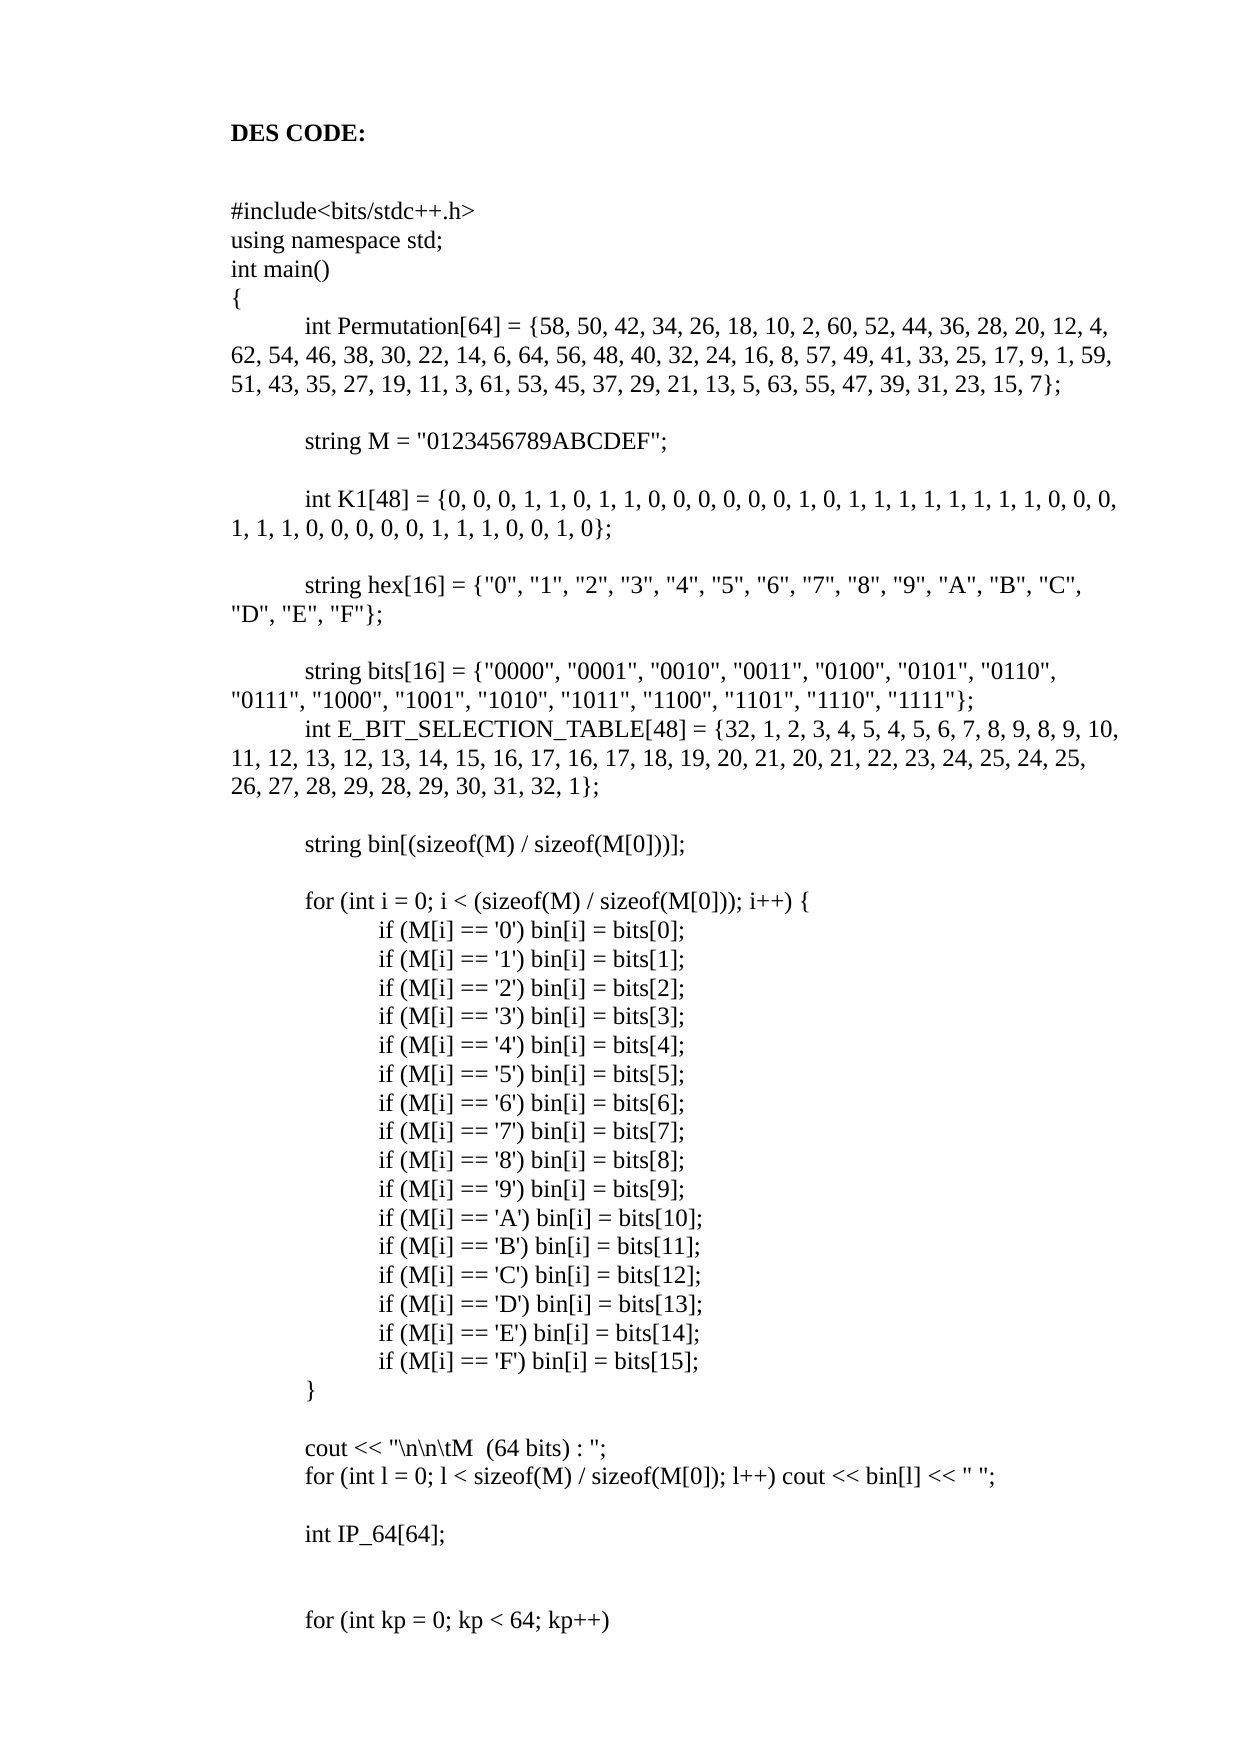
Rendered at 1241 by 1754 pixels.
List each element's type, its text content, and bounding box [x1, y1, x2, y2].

text if (M[i] == 'A') bin[i] = bits[10]; [231, 1203, 1122, 1231]
text for (int i = 0; i < (sizeof(M) / sizeof(M[0])); i++) { [231, 886, 1122, 915]
text if (M[i] == 'E') bin[i] = bits[14]; [231, 1318, 1122, 1346]
text if (M[i] == '8') bin[i] = bits[8]; [231, 1145, 1122, 1174]
text int K1[48] = {0, 0, 0, 1, 1, 0, 1, 1, 0, 0, 0, 0, 0, 0, 1, 0, 1, 1, 1, 1, 1, 1, 1, 1, 0, 0, 0, 1, 1, 1, 0, 0, 0, 0, 0, 1, 1, 1, 0, 0, 1, 0}; [231, 484, 1122, 541]
text if (M[i] == '2') bin[i] = bits[2]; [231, 973, 1122, 1001]
text { [231, 283, 1122, 311]
text if (M[i] == 'D') bin[i] = bits[13]; [231, 1289, 1122, 1318]
text if (M[i] == '9') bin[i] = bits[9]; [231, 1174, 1122, 1203]
text string bin[(sizeof(M) / sizeof(M[0]))]; [231, 829, 1122, 858]
text } [231, 1375, 1122, 1404]
text int main() [231, 254, 1122, 283]
text if (M[i] == '0') bin[i] = bits[0]; [231, 915, 1122, 944]
text if (M[i] == 'F') bin[i] = bits[15]; [231, 1346, 1122, 1375]
text if (M[i] == '3') bin[i] = bits[3]; [231, 1001, 1122, 1030]
text string hex[16] = {"0", "1", "2", "3", "4", "5", "6", "7", "8", "9", "A", "B", "C", "D", "E", "F"}; [231, 570, 1122, 628]
text if (M[i] == '4') bin[i] = bits[4]; [231, 1030, 1122, 1059]
text int IP_64[64]; [231, 1519, 1122, 1548]
text using namespace std; [231, 225, 1122, 254]
text int Permutation[64] = {58, 50, 42, 34, 26, 18, 10, 2, 60, 52, 44, 36, 28, 20, 12, 4, 62, 54, 46, 38, 30, 22, 14, 6, 64, 56, 48, 40, 32, 24, 16, 8, 57, 49, 41, 33, 25, 17, 9, 1, 59, 51, 43, 35, 27, 19, 11, 3, 61, 53, 45, 37, 29, 21, 13, 5, 63, 55, 47, 39, 31, 23, 15, 7}; [231, 311, 1122, 398]
text for (int kp = 0; kp < 64; kp++) [231, 1605, 1122, 1634]
text cout << "\n\n\tM (64 bits) : "; [231, 1433, 1122, 1461]
text string M = "0123456789ABCDEF"; [231, 426, 1122, 455]
text if (M[i] == '7') bin[i] = bits[7]; [231, 1116, 1122, 1145]
text if (M[i] == '5') bin[i] = bits[5]; [231, 1059, 1122, 1088]
text #include<bits/stdc++.h> [231, 196, 1122, 225]
text if (M[i] == 'C') bin[i] = bits[12]; [231, 1260, 1122, 1289]
text for (int l = 0; l < sizeof(M) / sizeof(M[0]); l++) cout << bin[l] << " "; [231, 1461, 1122, 1490]
list DES CODE: [231, 118, 1122, 147]
text if (M[i] == '6') bin[i] = bits[6]; [231, 1088, 1122, 1116]
text int E_BIT_SELECTION_TABLE[48] = {32, 1, 2, 3, 4, 5, 4, 5, 6, 7, 8, 9, 8, 9, 10, 11, 12, 13, 12, 13, 14, 15, 16, 17, 16, 17, 18, 19, 20, 21, 20, 21, 22, 23, 24, 25, 24, 25, 26, 27, 28, 29, 28, 29, 30, 31, 32, 1}; [231, 714, 1122, 800]
text if (M[i] == '1') bin[i] = bits[1]; [231, 944, 1122, 973]
text if (M[i] == 'B') bin[i] = bits[11]; [231, 1231, 1122, 1260]
text string bits[16] = {"0000", "0001", "0010", "0011", "0100", "0101", "0110", "0111", "1000", "1001", "1010", "1011", "1100", "1101", "1110", "1111"}; [231, 656, 1122, 714]
